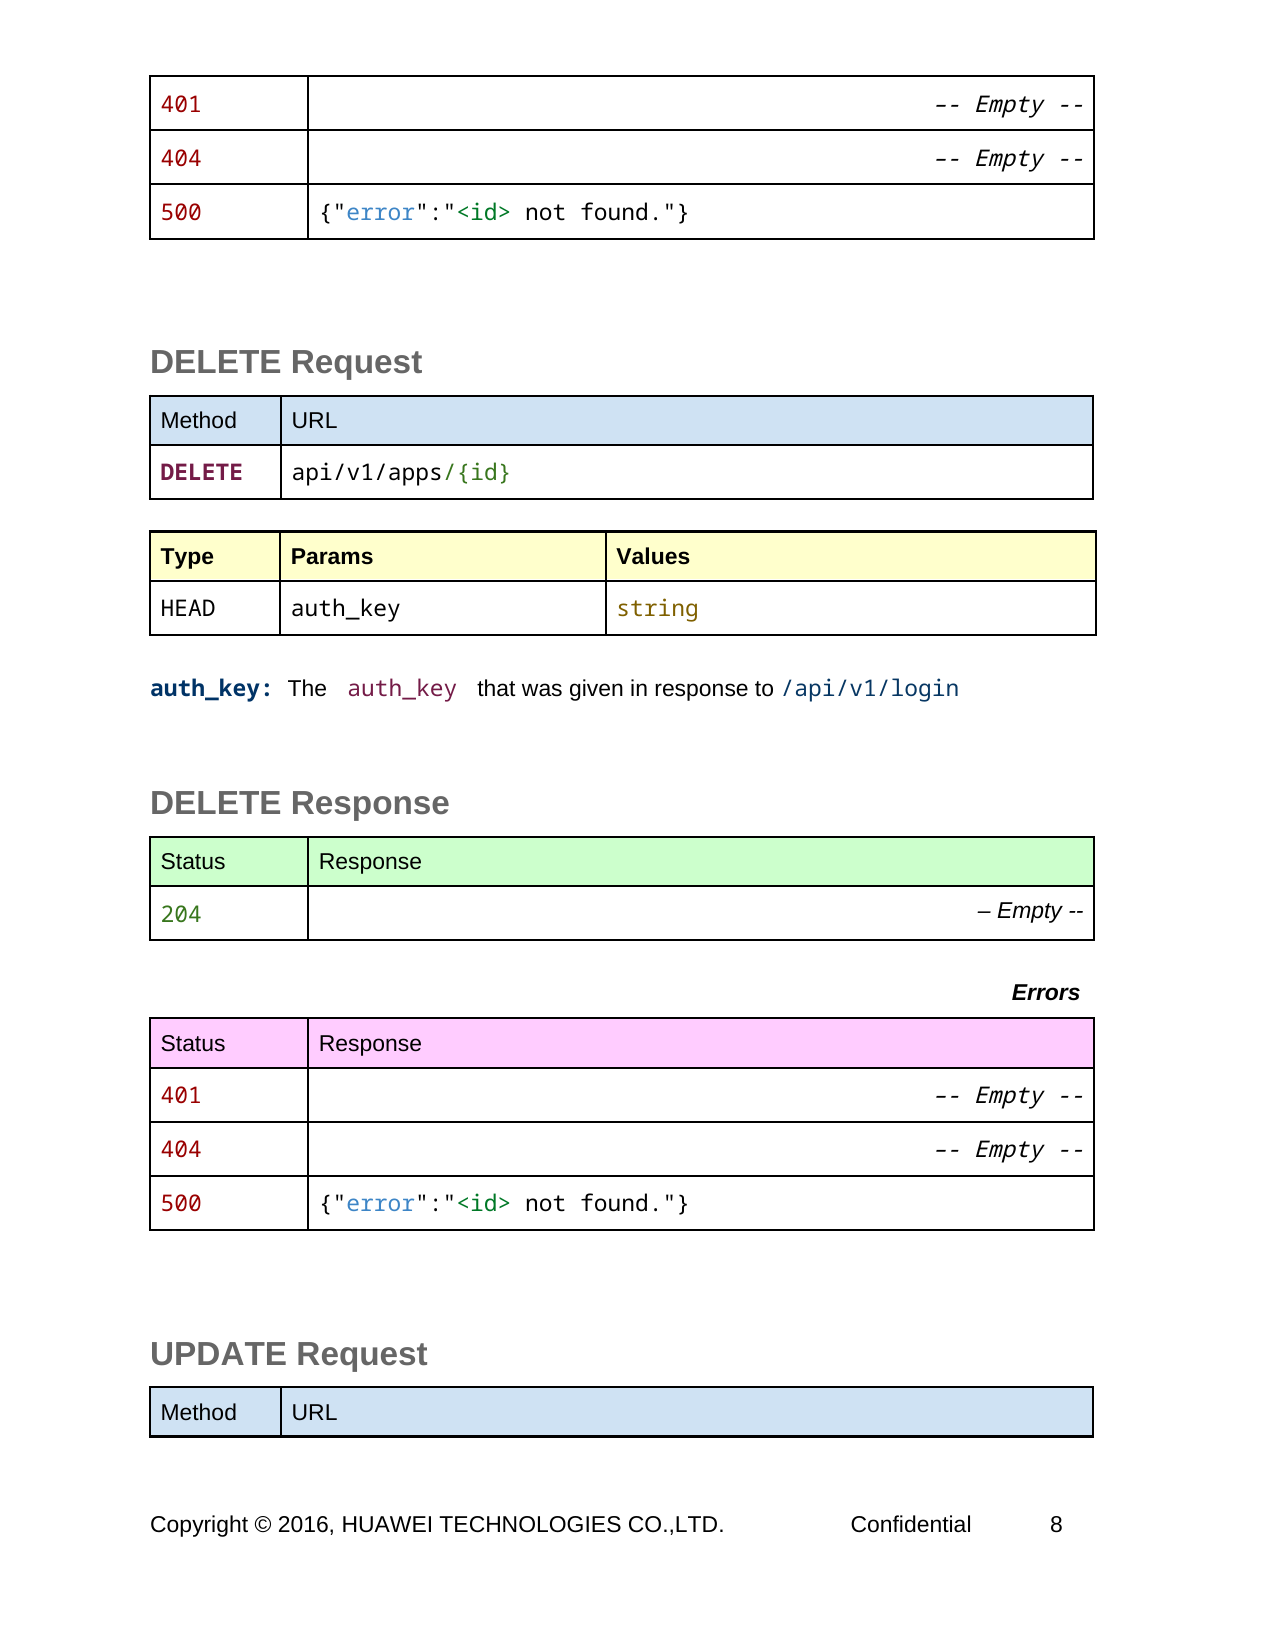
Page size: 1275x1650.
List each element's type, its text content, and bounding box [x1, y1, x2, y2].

list auth_key: The auth_key that was given in response to /api/v1/login [150, 672, 1125, 703]
table_header URL [282, 397, 1092, 444]
table_cell string [607, 582, 1095, 634]
table_header Response [309, 1019, 1093, 1067]
table_cell 404 [151, 1123, 307, 1175]
table_cell 500 [151, 185, 307, 237]
table_cell –- Empty -- [309, 131, 1093, 183]
table_header Method [151, 1388, 280, 1435]
table_header URL [282, 1388, 1092, 1435]
table_cell –- Empty -- [309, 1069, 1093, 1121]
table_header Response [309, 838, 1093, 885]
table_cell –- Empty -- [309, 77, 1093, 129]
table_cell 401 [151, 1069, 307, 1121]
table_cell – Empty -- [309, 887, 1093, 939]
table_cell 500 [151, 1177, 307, 1229]
table_cell 204 [151, 887, 307, 939]
table_cell –- Empty -- [309, 1123, 1093, 1175]
table_cell {"error":"<id> not found."} [309, 185, 1093, 237]
list Errors [150, 979, 1125, 1005]
table_header Type [151, 533, 279, 579]
subtitle DELETE Request [150, 342, 1125, 381]
table_cell auth_key [281, 582, 605, 634]
table_header Status [151, 838, 307, 885]
table_header Method [151, 397, 280, 444]
table_cell 404 [151, 131, 307, 183]
table_cell api/v1/apps/{id} [282, 446, 1092, 498]
table_cell HEAD [151, 582, 279, 634]
table_cell 401 [151, 77, 307, 129]
table_header Values [607, 533, 1095, 579]
table_cell DELETE [151, 446, 280, 498]
table_cell {"error":"<id> not found."} [309, 1177, 1093, 1229]
subtitle DELETE Response [150, 783, 1125, 822]
table_header Status [151, 1019, 307, 1067]
table_header Params [281, 533, 605, 579]
subtitle UPDATE Request [150, 1334, 1125, 1372]
